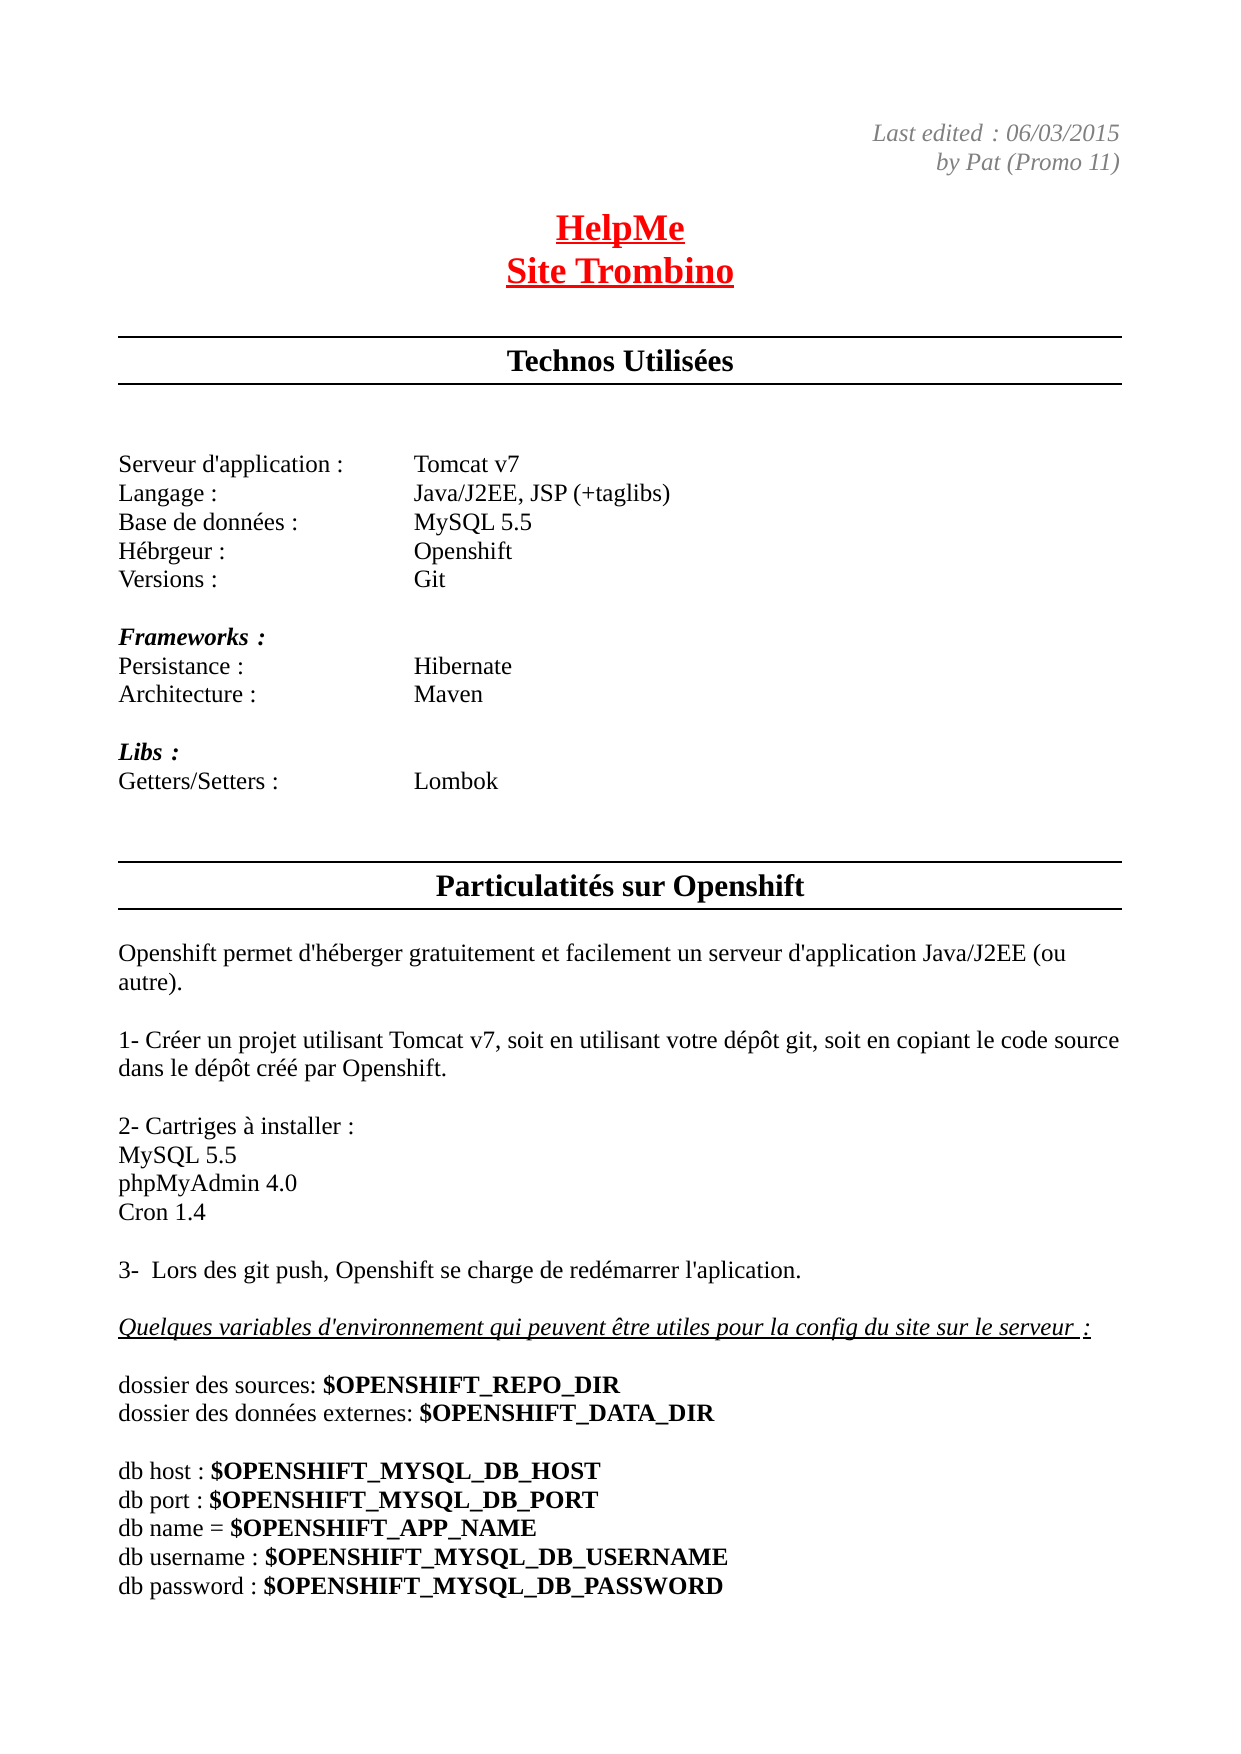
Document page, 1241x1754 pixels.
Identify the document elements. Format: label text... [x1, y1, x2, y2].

text Getters/Setters : Lombok [118, 766, 1122, 794]
text Frameworks : [118, 622, 1122, 651]
text db host : $OPENSHIFT_MYSQL_DB_HOST [118, 1456, 1122, 1485]
text 1- Créer un projet utilisant Tomcat v7, soit en utilisant votre dépôt git, soit en copiant le code source dans le dépôt créé par Openshift. [118, 1025, 1122, 1082]
text Technos Utilisées [118, 338, 1122, 383]
text Quelques variables d'environnement qui peuvent être utiles pour la config du site sur le serveur : [118, 1312, 1122, 1341]
text Architecture : Maven [118, 679, 1122, 708]
text Persistance : Hibernate [118, 651, 1122, 679]
text db username : $OPENSHIFT_MYSQL_DB_USERNAME [118, 1542, 1122, 1571]
text Libs : [118, 737, 1122, 766]
text MySQL 5.5 [118, 1140, 1122, 1168]
text Site Trombino [118, 248, 1122, 291]
text Langage : Java/J2EE, JSP (+taglibs) [118, 478, 1122, 507]
text Particulatités sur Openshift [118, 863, 1122, 908]
text Cron 1.4 [118, 1197, 1122, 1226]
text Versions : Git [118, 564, 1122, 593]
text Base de données : MySQL 5.5 [118, 507, 1122, 536]
text dossier des données externes: $OPENSHIFT_DATA_DIR [118, 1398, 1122, 1427]
text Hébrgeur : Openshift [118, 536, 1122, 564]
text Serveur d'application : Tomcat v7 [118, 449, 1122, 478]
text dossier des sources: $OPENSHIFT_REPO_DIR [118, 1370, 1122, 1398]
text 3- Lors des git push, Openshift se charge de redémarrer l'aplication. [118, 1255, 1122, 1283]
text db name = $OPENSHIFT_APP_NAME [118, 1513, 1122, 1542]
text HelpMe [118, 205, 1122, 248]
text Openshift permet d'héberger gratuitement et facilement un serveur d'application Java/J2EE (ou autre). [118, 938, 1122, 996]
text db password : $OPENSHIFT_MYSQL_DB_PASSWORD [118, 1571, 1122, 1600]
text 2- Cartriges à installer : [118, 1111, 1122, 1140]
text phpMyAdmin 4.0 [118, 1168, 1122, 1197]
text db port : $OPENSHIFT_MYSQL_DB_PORT [118, 1485, 1122, 1513]
